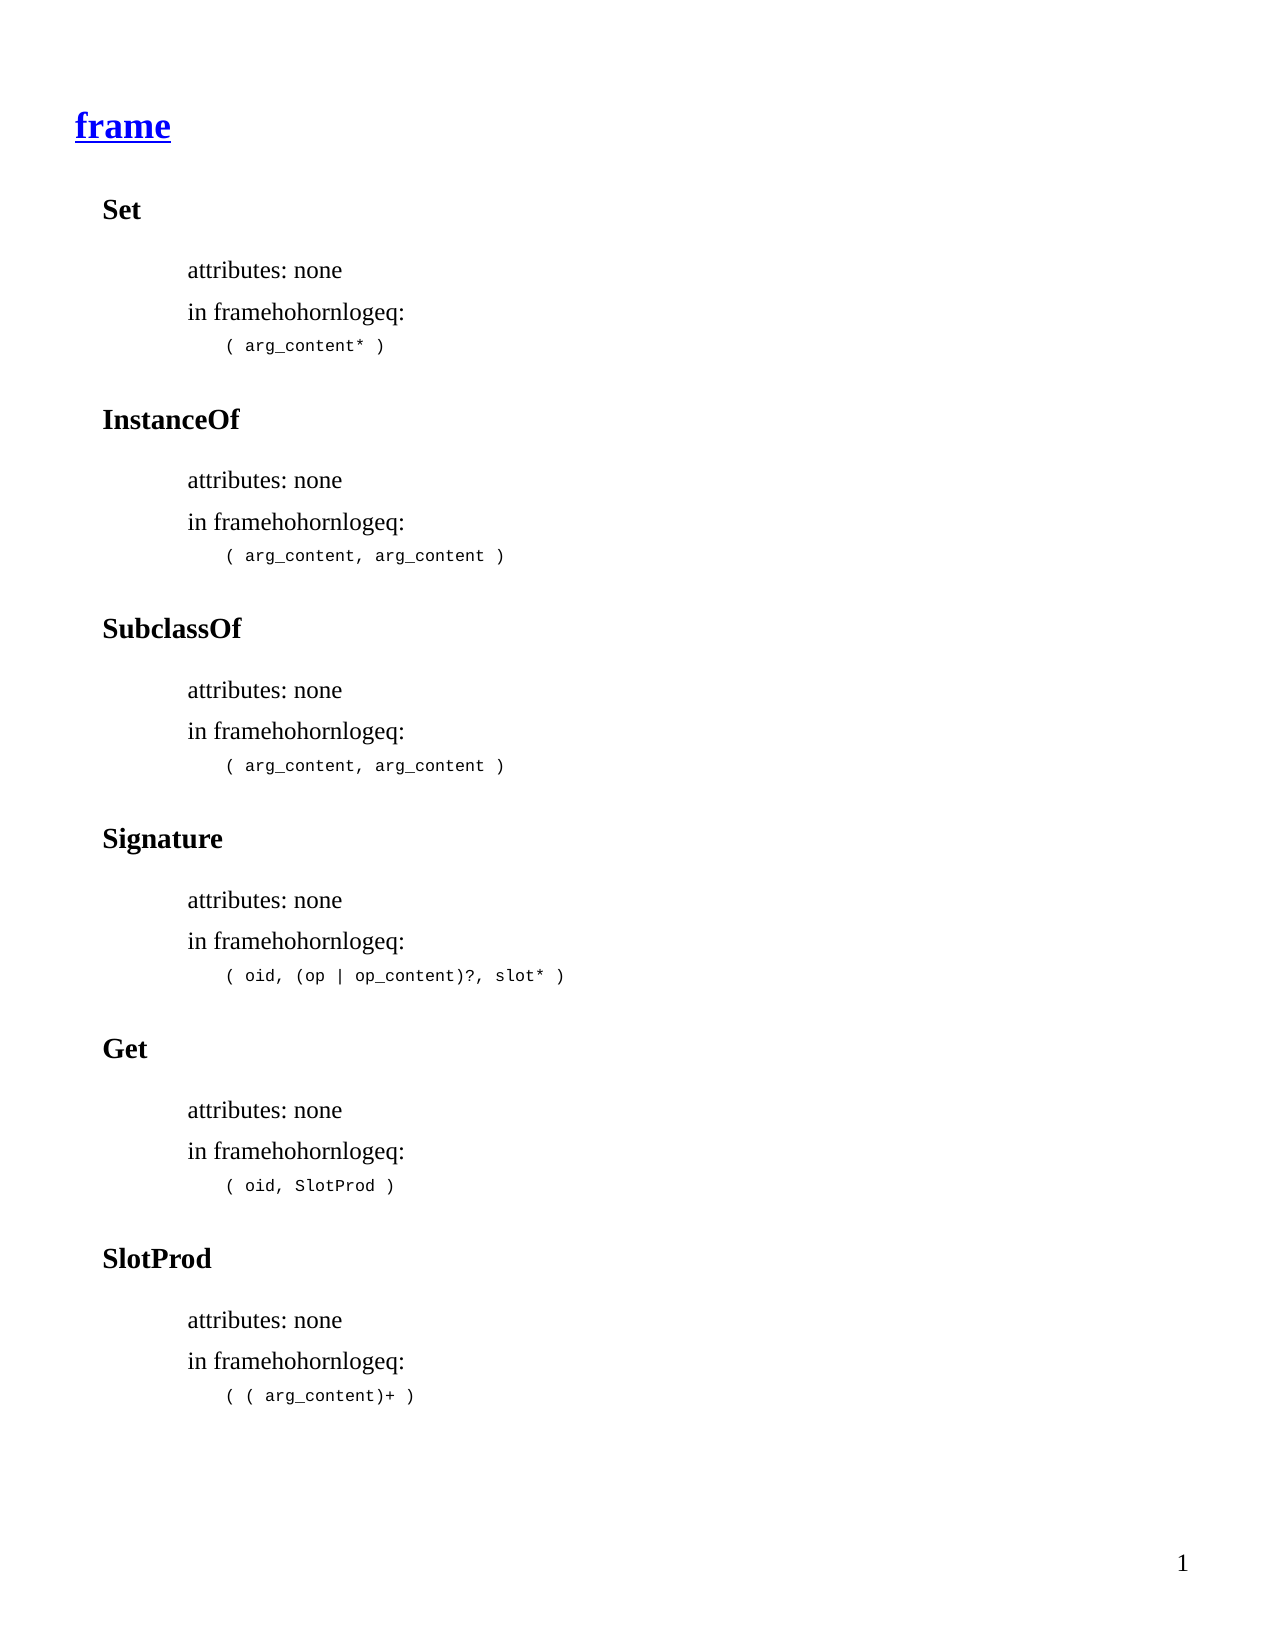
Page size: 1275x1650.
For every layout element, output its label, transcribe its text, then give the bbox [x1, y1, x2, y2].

text attributes: none [187, 885, 1200, 914]
text ( oid, SlotProd ) [225, 1177, 1200, 1196]
subtitle InstanceOf [102, 402, 1200, 435]
text in framehohornlogeq: [187, 926, 1200, 955]
text ( arg_content, arg_content ) [225, 548, 1200, 567]
text ( arg_content* ) [225, 338, 1200, 357]
subtitle SlotProd [102, 1241, 1200, 1275]
text in framehohornlogeq: [187, 1346, 1200, 1375]
text in framehohornlogeq: [187, 1136, 1200, 1165]
text ( arg_content, arg_content ) [225, 758, 1200, 777]
text ( ( arg_content)+ ) [225, 1387, 1200, 1406]
subtitle Set [102, 192, 1200, 225]
subtitle Get [102, 1031, 1200, 1065]
subtitle SubclassOf [102, 612, 1200, 645]
text attributes: none [187, 465, 1200, 494]
subtitle Signature [102, 822, 1200, 855]
text ( oid, (op | op_content)?, slot* ) [225, 968, 1200, 986]
text attributes: none [187, 255, 1200, 284]
text in framehohornlogeq: [187, 716, 1200, 745]
text in framehohornlogeq: [187, 297, 1200, 325]
subtitle frame [75, 104, 1200, 147]
text attributes: none [187, 675, 1200, 704]
text attributes: none [187, 1305, 1200, 1334]
text attributes: none [187, 1095, 1200, 1124]
text in framehohornlogeq: [187, 507, 1200, 535]
